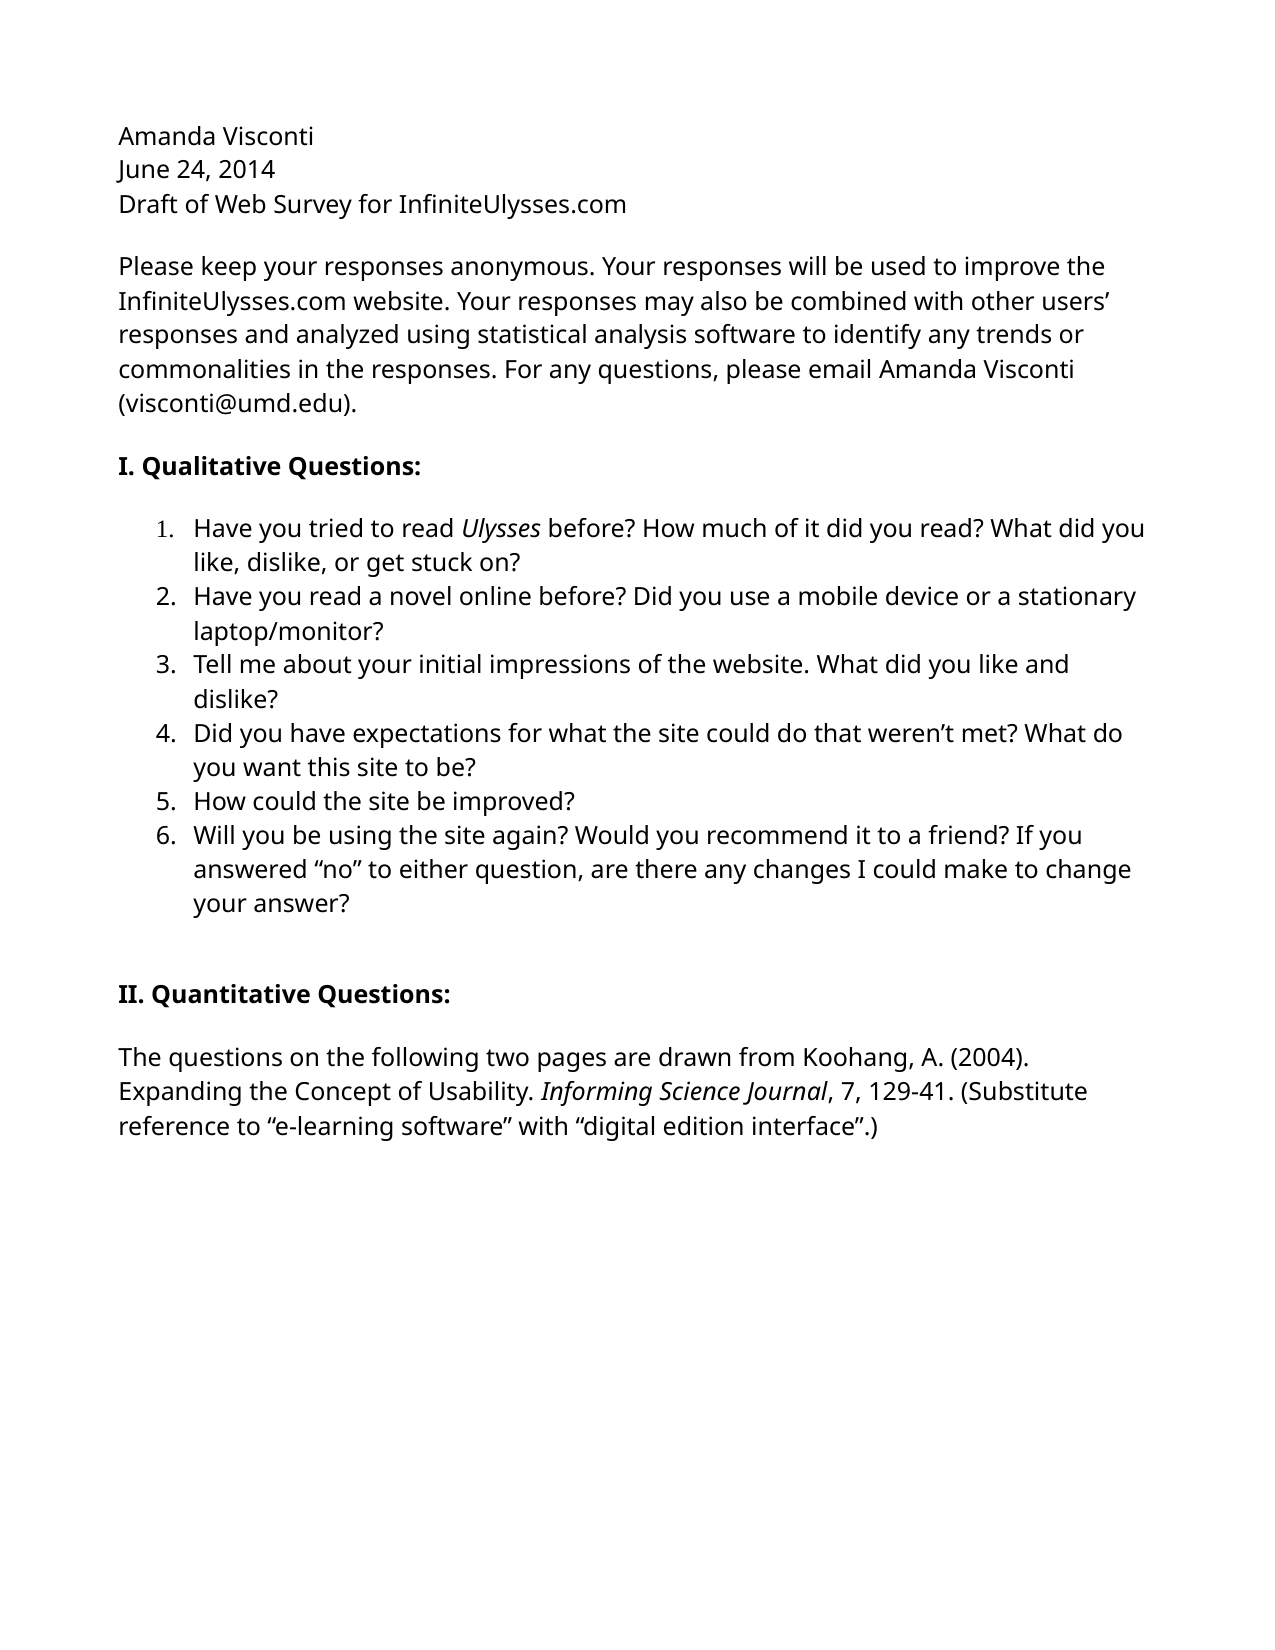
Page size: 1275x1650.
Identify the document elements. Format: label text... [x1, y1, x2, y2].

text Amanda Visconti [118, 118, 1157, 152]
list Have you tried to read Ulysses before? How much of it did you read? What did you like, dislike, or get stuck on? [156, 511, 1157, 579]
text I. Qualitative Questions: [118, 448, 1157, 482]
text II. Quantitative Questions: [118, 977, 1157, 1011]
list Have you read a novel online before? Did you use a mobile device or a stationary laptop/monitor? [156, 579, 1157, 647]
list Tell me about your initial impressions of the website. What did you like and dislike? [156, 647, 1157, 715]
text Please keep your responses anonymous. Your responses will be used to improve the InfiniteUlysses.com website. Your responses may also be combined with other users’ responses and analyzed using statistical analysis software to identify any trends or commonalities in the responses. For any questions, please email Amanda Visconti (visconti@umd.edu). [118, 249, 1157, 419]
text Draft of Web Survey for InfiniteUlysses.com [118, 186, 1157, 220]
list How could the site be improved? [156, 783, 1157, 817]
list Did you have expectations for what the site could do that weren’t met? What do you want this site to be? [156, 715, 1157, 783]
list Will you be using the site again? Would you recommend it to a friend? If you answered “no” to either question, are there any changes I could make to change your answer? [156, 817, 1157, 920]
text June 24, 2014 [118, 152, 1157, 186]
text The questions on the following two pages are drawn from Koohang, A. (2004). Expanding the Concept of Usability. Informing Science Journal, 7, 129-41. (Substitute reference to “e-learning software” with “digital edition interface”.) [118, 1040, 1157, 1142]
